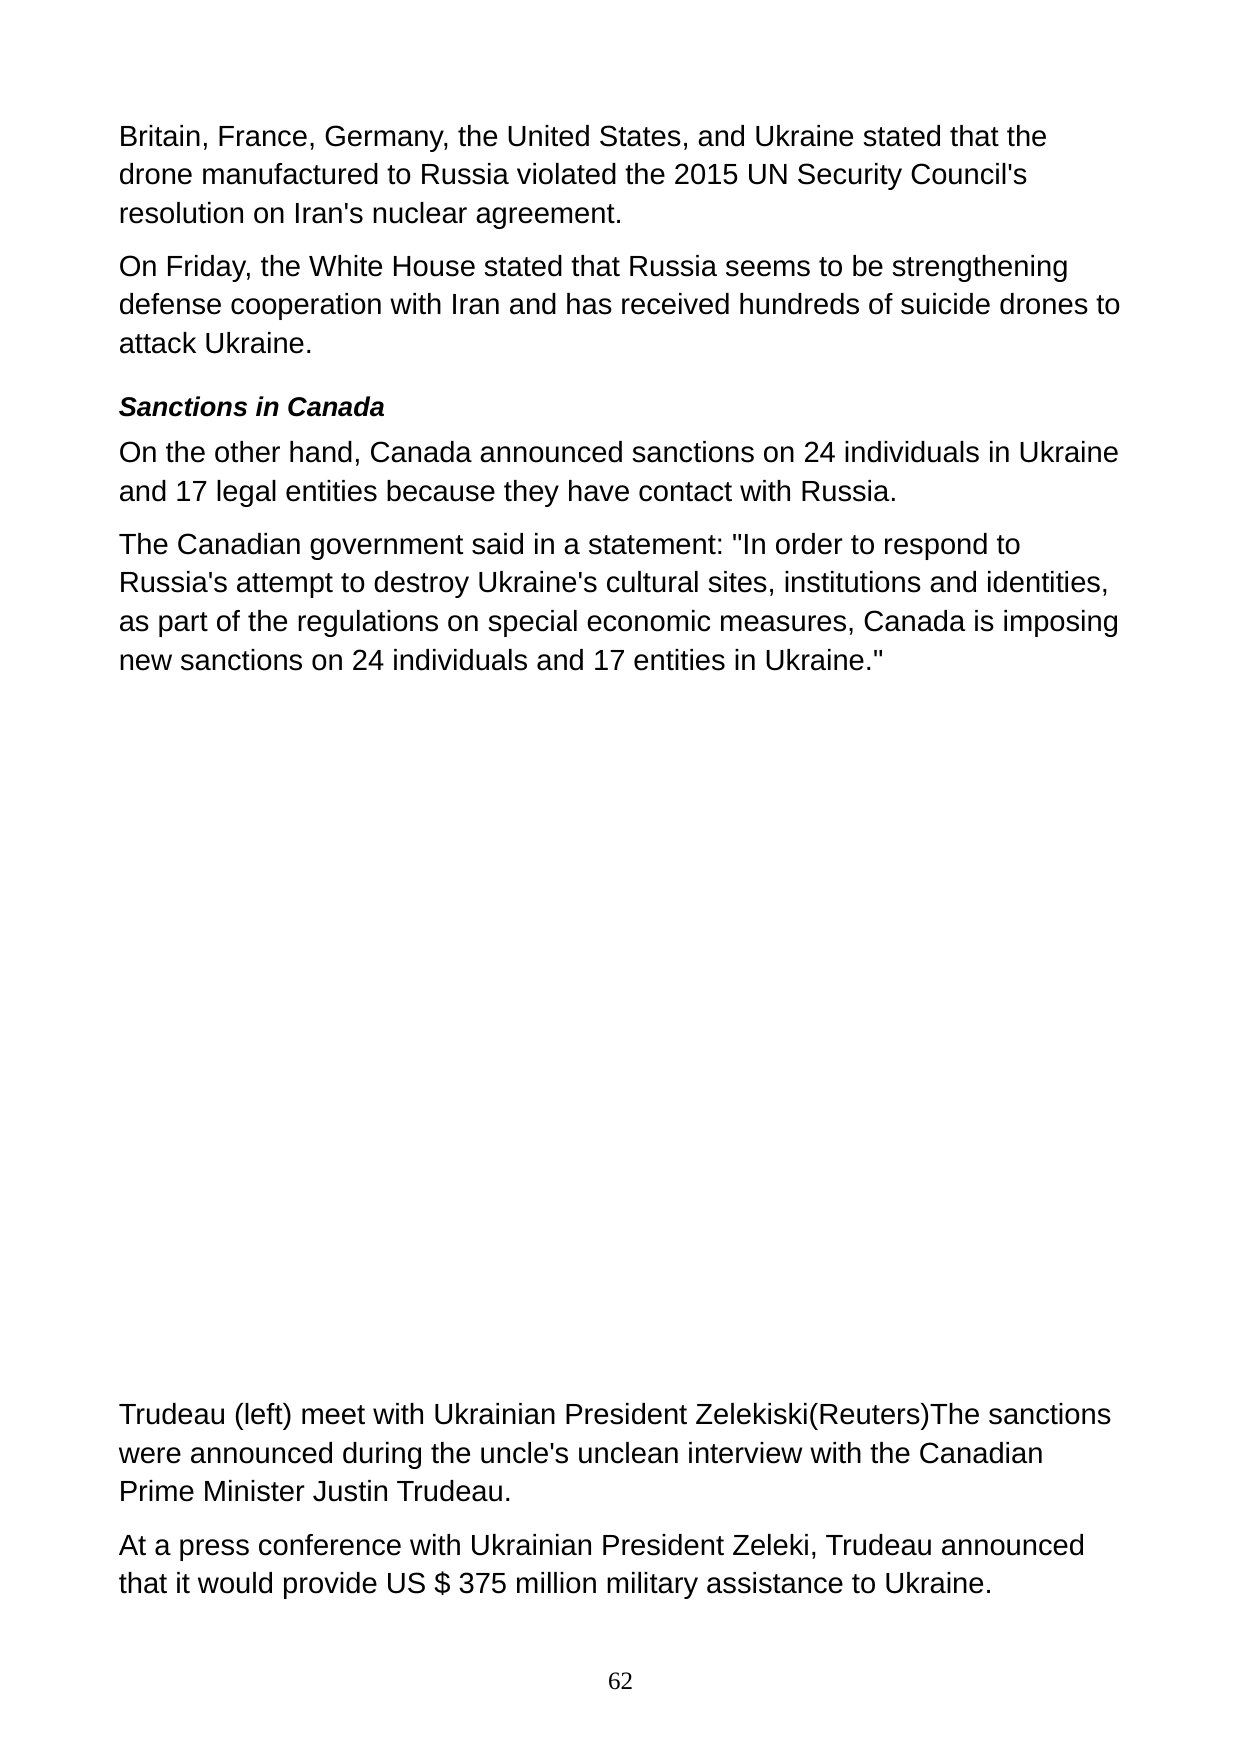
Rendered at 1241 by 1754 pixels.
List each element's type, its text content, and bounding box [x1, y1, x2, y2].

text On Friday, the White House stated that Russia seems to be strengthening defense cooperation with Iran and has received hundreds of suicide drones to attack Ukraine. [118, 249, 1122, 359]
subtitle Sanctions in Canada [118, 391, 1122, 423]
text At a press conference with Ukrainian President Zeleki, Trudeau announced that it would provide US $ 375 million military assistance to Ukraine. [118, 1528, 1122, 1600]
text Britain, France, Germany, the United States, and Ukraine stated that the drone manufactured to Russia violated the 2015 UN Security Council's resolution on Iran's nuclear agreement. [118, 118, 1122, 229]
text The Canadian government said in a statement: "In order to respond to Russia's attempt to destroy Ukraine's cultural sites, institutions and identities, as part of the regulations on special economic measures, Canada is imposing new sanctions on 24 individuals and 17 entities in Ukraine." [118, 527, 1122, 676]
text On the other hand, Canada announced sanctions on 24 individuals in Ukraine and 17 legal entities because they have contact with Russia. [118, 435, 1122, 507]
text Trudeau (left) meet with Ukrainian President Zelekiski(Reuters)The sanctions were announced during the uncle's unclean interview with the Canadian Prime Minister Justin Trudeau. [118, 696, 1122, 1508]
